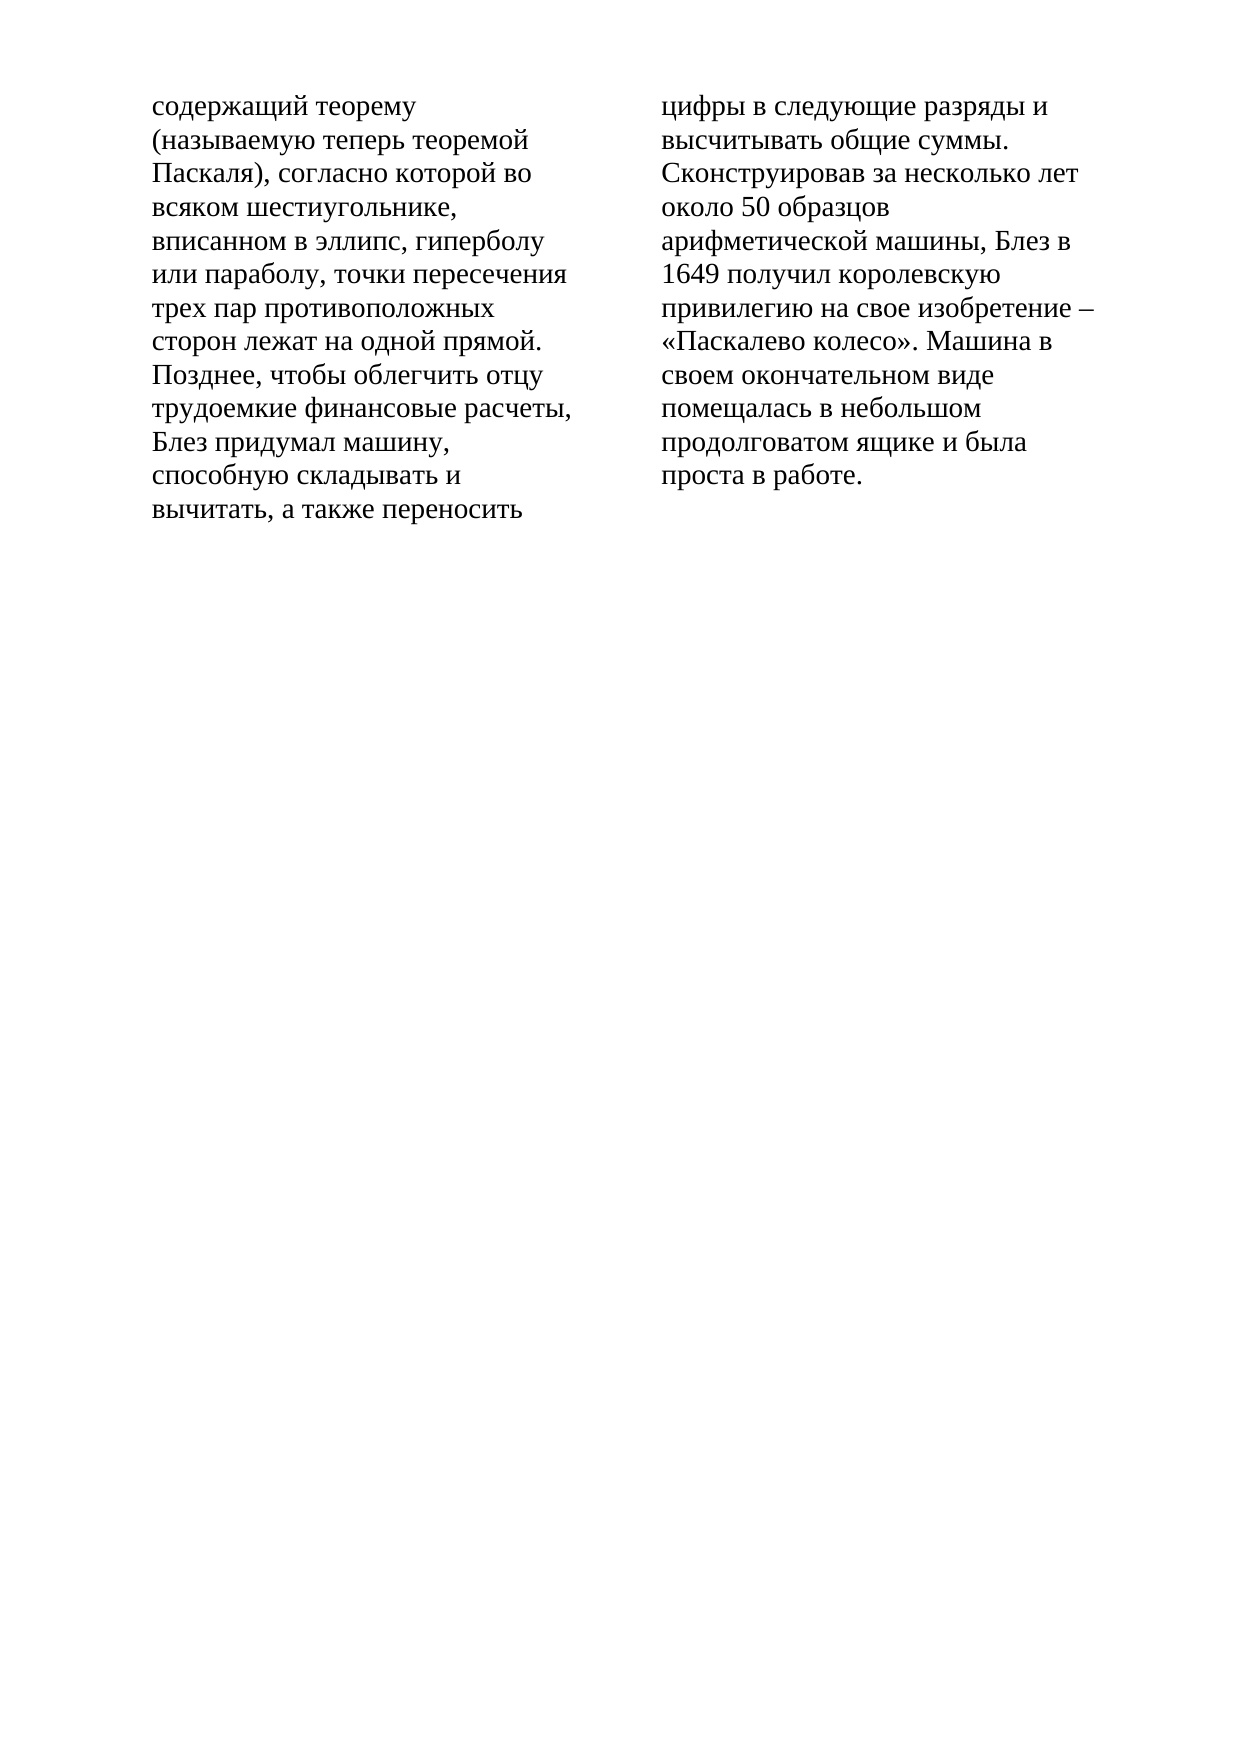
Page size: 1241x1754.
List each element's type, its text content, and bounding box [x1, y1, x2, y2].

list цифры в следующие разряды и высчитывать общие суммы. Сконструировав за несколько лет около 50 образцов арифметической машины, Блез в 1649 получил королевскую привилегию на свое изобретение – «Паскалево колесо». Машина в своем окончательном виде помещалась в небольшом продолговатом ящике и была проста в работе. [661, 88, 1094, 491]
list содержащий теорему (называемую теперь теоремой Паскаля), согласно которой во всяком шестиугольнике, вписанном в эллипс, гиперболу или параболу, точки пересечения трех пар противоположных сторон лежат на одной прямой. Позднее, чтобы облегчить отцу трудоемкие финансовые расчеты, Блез придумал машину, способную складывать и вычитать, а также переносить [152, 88, 585, 524]
